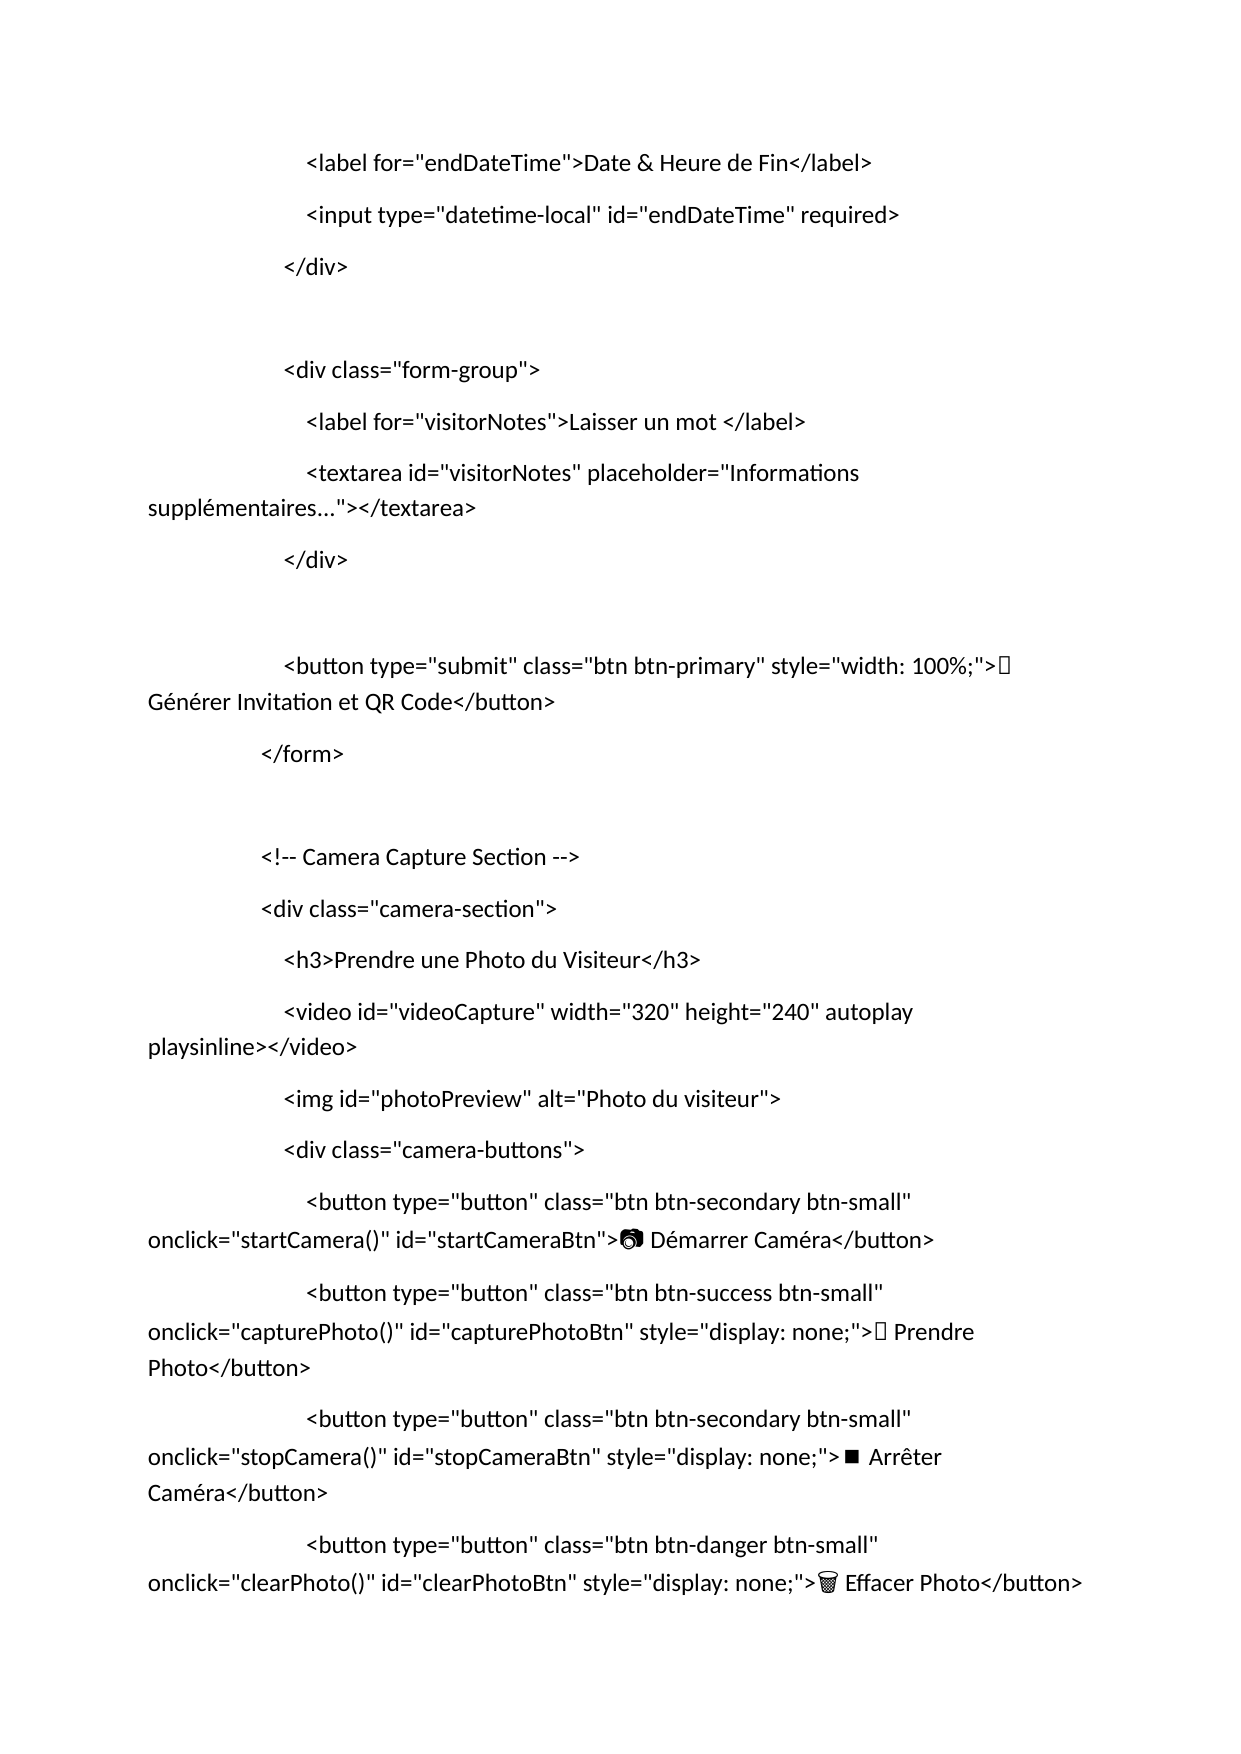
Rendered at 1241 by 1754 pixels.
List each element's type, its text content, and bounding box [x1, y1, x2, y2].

text <div class="camera-buttons"> [148, 1134, 1093, 1165]
text </form> [148, 738, 1093, 768]
text <img id="photoPreview" alt="Photo du visiteur"> [148, 1083, 1093, 1113]
text </div> [148, 544, 1093, 575]
text <label for="endDateTime">Date & Heure de Fin</label> [148, 148, 1093, 178]
text <button type="button" class="btn btn-success btn-small" onclick="capturePhoto()" id="capturePhotoBtn" style="display: none;">📸 Prendre Photo</button> [148, 1278, 1093, 1382]
text <button type="button" class="btn btn-secondary btn-small" onclick="startCamera()" id="startCameraBtn">📷 Démarrer Caméra</button> [148, 1186, 1093, 1256]
text </div> [148, 251, 1093, 281]
text <input type="datetime-local" id="endDateTime" required> [148, 199, 1093, 230]
text <button type="button" class="btn btn-secondary btn-small" onclick="stopCamera()" id="stopCameraBtn" style="display: none;">⏹️ Arrêter Caméra</button> [148, 1403, 1093, 1508]
text <!-- Camera Capture Section --> [148, 841, 1093, 872]
text <label for="visitorNotes">Laisser un mot </label> [148, 406, 1093, 436]
text <div class="camera-section"> [148, 893, 1093, 923]
text <div class="form-group"> [148, 354, 1093, 385]
text <button type="submit" class="btn btn-primary" style="width: 100%;">🎫 Générer Invitation et QR Code</button> [148, 648, 1093, 717]
text <video id="videoCapture" width="320" height="240" autoplay playsinline></video> [148, 996, 1093, 1062]
text <button type="button" class="btn btn-danger btn-small" onclick="clearPhoto()" id="clearPhotoBtn" style="display: none;">🗑️ Effacer Photo</button> [148, 1529, 1093, 1599]
text <textarea id="visitorNotes" placeholder="Informations supplémentaires..."></textarea> [148, 458, 1093, 523]
text <h3>Prendre une Photo du Visiteur</h3> [148, 944, 1093, 975]
